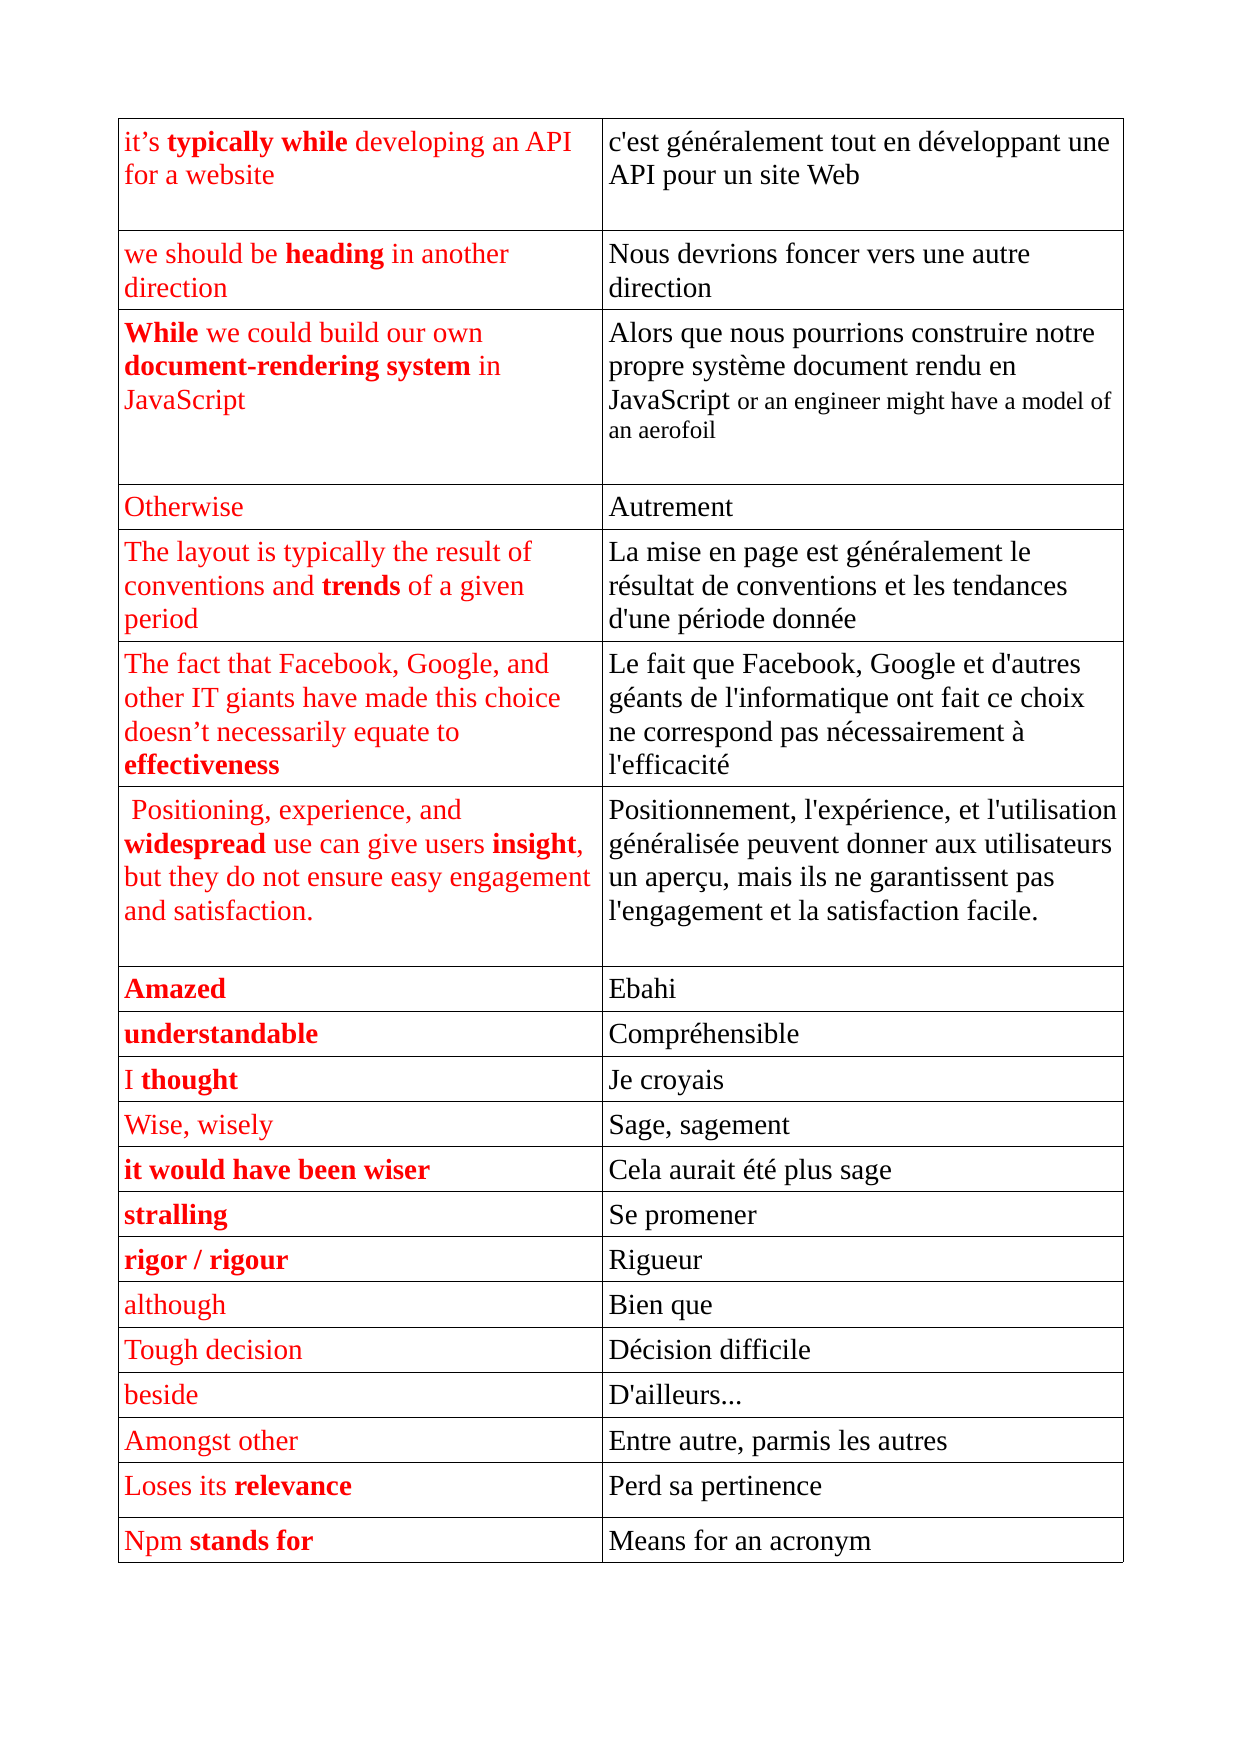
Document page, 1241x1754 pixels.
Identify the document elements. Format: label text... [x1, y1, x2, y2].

table_cell Décision difficile [603, 1328, 1123, 1372]
table_cell although [119, 1282, 602, 1327]
table_cell Perd sa pertinence [603, 1463, 1123, 1517]
table_cell Loses its relevance [119, 1463, 602, 1517]
table_cell Cela aurait été plus sage [603, 1147, 1123, 1191]
table_cell Means for an acronym [603, 1518, 1123, 1562]
table_cell Compréhensible [603, 1012, 1123, 1056]
table_cell understandable [119, 1012, 602, 1056]
table_cell La mise en page est généralement le résultat de conventions et les tendances d'une période donnée [603, 530, 1123, 641]
table_cell Npm stands for [119, 1518, 602, 1562]
table_cell The fact that Facebook, Google, and other IT giants have made this choice doesn’t necessarily equate to effectiveness [119, 642, 602, 786]
table_cell Je croyais [603, 1057, 1123, 1101]
table_cell Le fait que Facebook, Google et d'autres géants de l'informatique ont fait ce choix ne correspond pas nécessairement à l'efficacité [603, 642, 1123, 786]
table_cell beside [119, 1373, 602, 1417]
table_cell Autrement [603, 485, 1123, 528]
table_cell Wise, wisely [119, 1102, 602, 1146]
table_cell Amazed [119, 967, 602, 1011]
table_cell The layout is typically the result of conventions and trends of a given period [119, 530, 602, 641]
table_cell stralling [119, 1192, 602, 1236]
table_cell While we could build our own document-rendering system in JavaScript [119, 310, 602, 483]
table_cell Nous devrions foncer vers une autre direction [603, 231, 1123, 309]
table_cell Se promener [603, 1192, 1123, 1236]
table_cell Sage, sagement [603, 1102, 1123, 1146]
table_cell Otherwise [119, 485, 602, 528]
table_cell we should be heading in another direction [119, 231, 602, 309]
table_cell it would have been wiser [119, 1147, 602, 1191]
table_cell Entre autre, parmis les autres [603, 1418, 1123, 1462]
table_cell c'est généralement tout en développant une API pour un site Web [603, 119, 1123, 230]
table_cell D'ailleurs... [603, 1373, 1123, 1417]
table_cell rigor / rigour [119, 1237, 602, 1281]
table_cell Rigueur [603, 1237, 1123, 1281]
table_cell Positionnement, l'expérience, et l'utilisation généralisée peuvent donner aux utilisateurs un aperçu, mais ils ne garantissent pas l'engagement et la satisfaction facile. [603, 787, 1123, 966]
table_cell it’s typically while developing an API for a website [119, 119, 602, 230]
table_cell Alors que nous pourrions construire notre propre système document rendu en JavaScript or an engineer might have a model of an aerofoil [603, 310, 1123, 483]
table_cell Bien que [603, 1282, 1123, 1327]
table_cell Tough decision [119, 1328, 602, 1372]
table_cell Ebahi [603, 967, 1123, 1011]
table_cell I thought [119, 1057, 602, 1101]
table_cell Positioning, experience, and widespread use can give users insight, but they do not ensure easy engagement and satisfaction. [119, 787, 602, 966]
table_cell Amongst other [119, 1418, 602, 1462]
